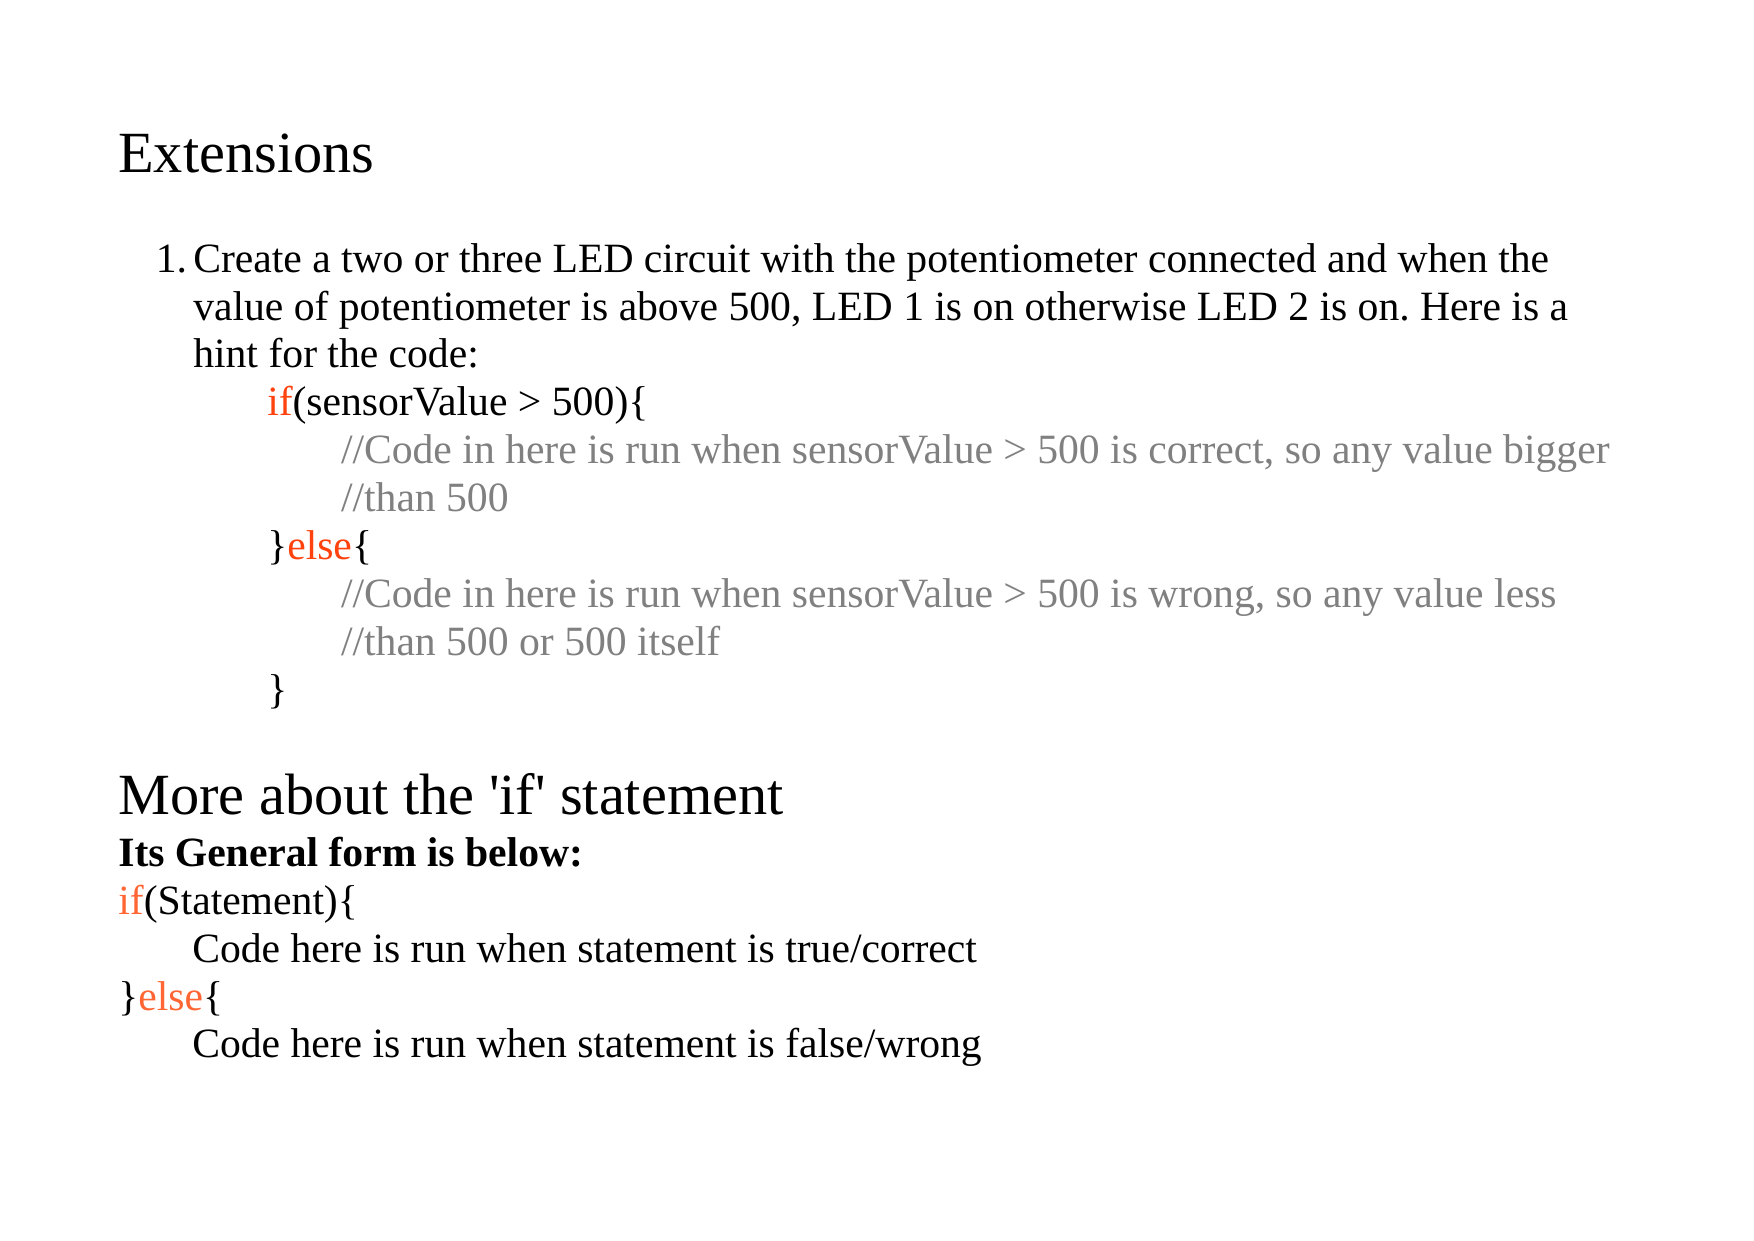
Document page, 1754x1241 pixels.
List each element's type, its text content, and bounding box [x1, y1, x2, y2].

list } [156, 664, 1636, 712]
list Create a two or three LED circuit with the potentiometer connected and when the value of potentiometer is above 500, LED 1 is on otherwise LED 2 is on. Here is a hint for the code: if(sensorValue > 500){ //Code in here is run when sensorValue > 500 is correct, so any value bigger //than 500 [156, 233, 1636, 521]
list //Code in here is run when sensorValue > 500 is wrong, so any value less //than 500 or 500 itself [156, 568, 1636, 664]
text More about the 'if' statement [118, 760, 1636, 827]
text Code here is run when statement is false/wrong [118, 1019, 1636, 1067]
text }else{ [118, 971, 1636, 1019]
text Code here is run when statement is true/correct [118, 923, 1636, 971]
text Extensions [118, 118, 1636, 185]
list }else{ [156, 521, 1636, 568]
text Its General form is below: [118, 827, 1636, 875]
text if(Statement){ [118, 875, 1636, 923]
